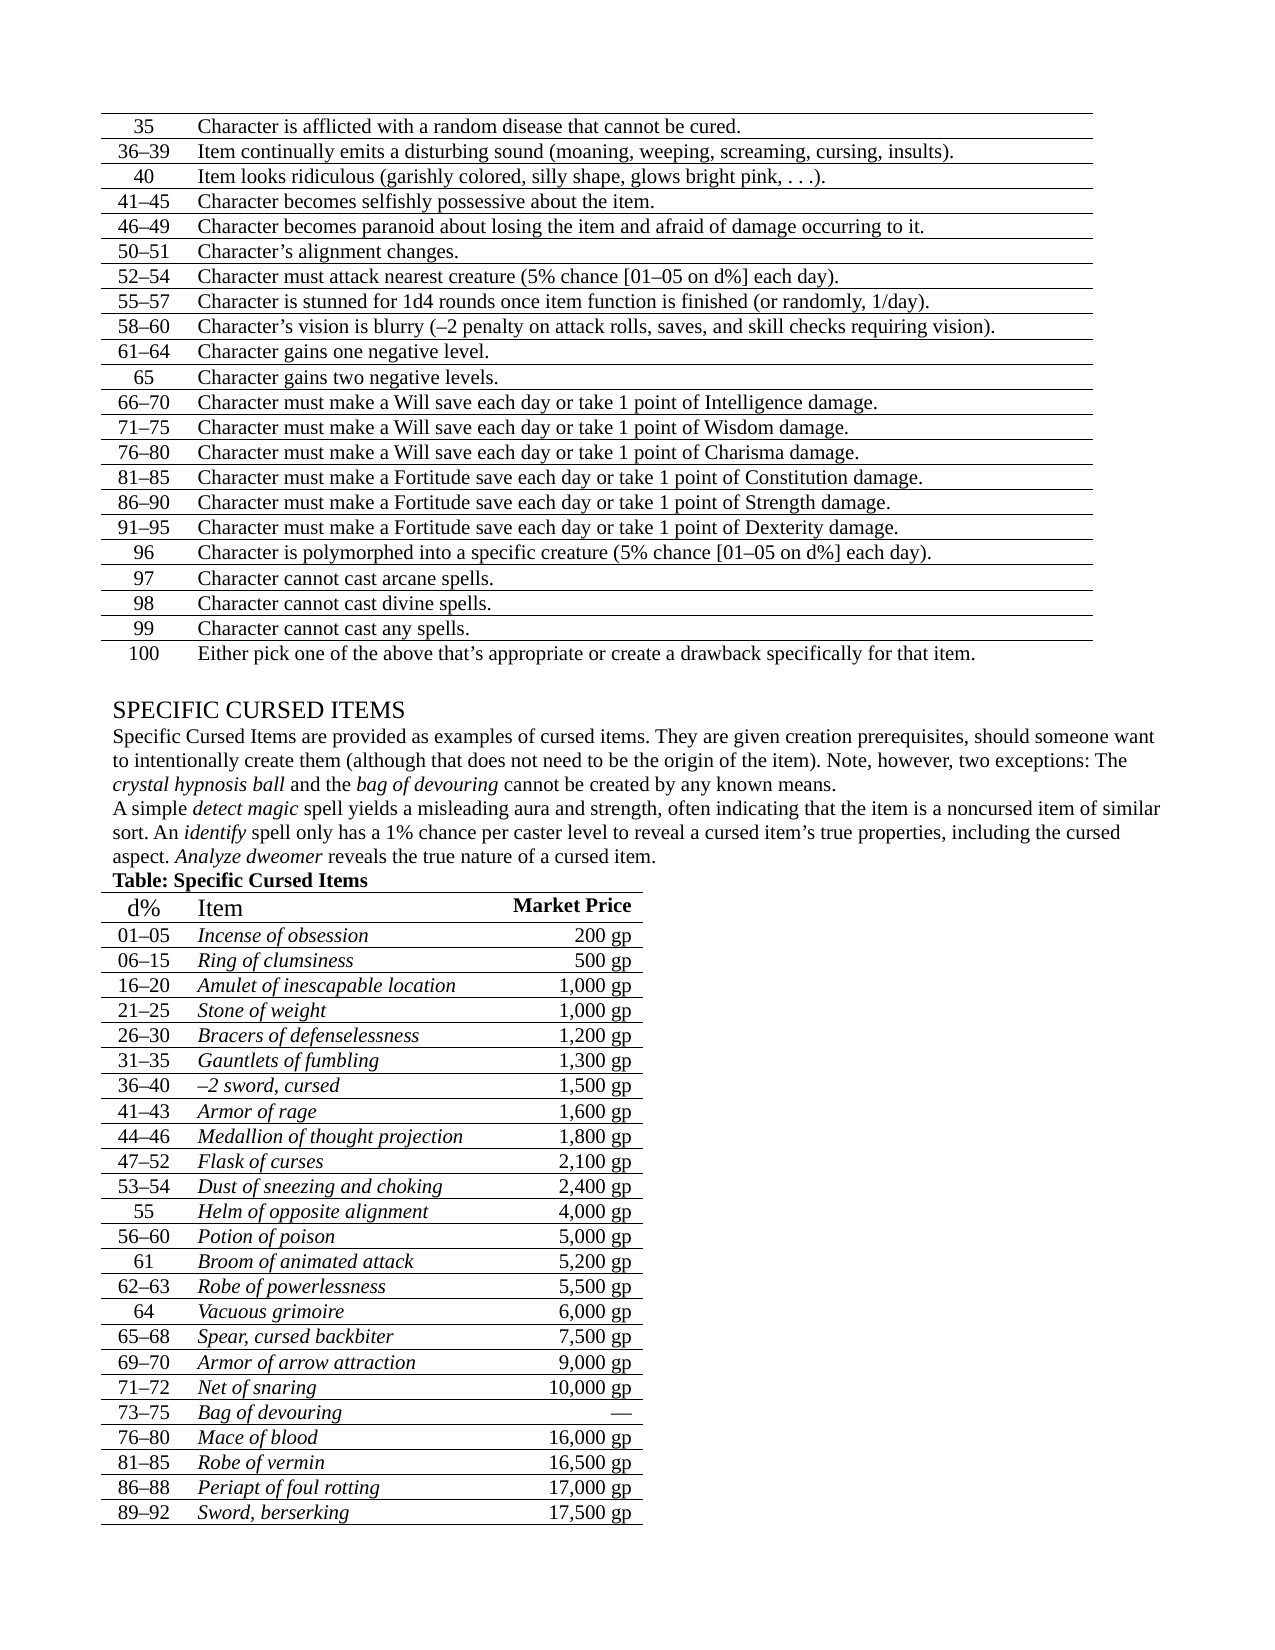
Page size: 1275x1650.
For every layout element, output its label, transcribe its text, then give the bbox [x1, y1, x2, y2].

table_cell d% [101, 893, 186, 922]
table_cell Character is afflicted with a random disease that cannot be cured. [186, 114, 1093, 138]
table_cell 2,100 gp [491, 1149, 643, 1173]
table_cell Character must make a Will save each day or take 1 point of Intelligence damage. [186, 390, 1093, 414]
table_cell Character must attack nearest creature (5% chance [01–05 on d%] each day). [186, 264, 1093, 288]
table_cell Character becomes paranoid about losing the item and afraid of damage occurring to it. [186, 214, 1093, 238]
table_cell Potion of poison [186, 1224, 491, 1248]
table_cell Amulet of inescapable location [186, 973, 491, 997]
table_cell Character must make a Fortitude save each day or take 1 point of Dexterity damage. [186, 515, 1093, 539]
table_cell Robe of powerlessness [186, 1274, 491, 1298]
table_cell 86–90 [101, 490, 186, 514]
table_cell 10,000 gp [491, 1375, 643, 1399]
table_cell 98 [101, 591, 186, 614]
table_cell 1,000 gp [491, 973, 643, 997]
table_cell 16–20 [101, 973, 186, 997]
table_cell 1,800 gp [491, 1124, 643, 1148]
table_cell Character must make a Will save each day or take 1 point of Charisma damage. [186, 440, 1093, 464]
table_cell 5,500 gp [491, 1274, 643, 1298]
table_cell 36–39 [101, 139, 186, 163]
table_cell 71–72 [101, 1375, 186, 1399]
table_cell Item [186, 893, 491, 922]
table_cell 06–15 [101, 948, 186, 972]
table_cell Helm of opposite alignment [186, 1199, 491, 1223]
table_cell 81–85 [101, 1450, 186, 1474]
table_cell 97 [101, 565, 186, 589]
table_cell Character cannot cast divine spells. [186, 591, 1093, 614]
table_cell 66–70 [101, 390, 186, 414]
table_cell 2,400 gp [491, 1174, 643, 1198]
table_cell 55–57 [101, 289, 186, 313]
table_cell 99 [101, 616, 186, 640]
table_cell Character must make a Fortitude save each day or take 1 point of Constitution damage. [186, 465, 1093, 489]
table_cell 76–80 [101, 1425, 186, 1449]
table_cell 41–43 [101, 1099, 186, 1123]
table_cell Character’s vision is blurry (–2 penalty on attack rolls, saves, and skill checks requiring vision). [186, 314, 1093, 338]
table_cell Character cannot cast arcane spells. [186, 565, 1093, 589]
table_cell 1,600 gp [491, 1099, 643, 1123]
table_cell Character is stunned for 1d4 rounds once item function is finished (or randomly, 1/day). [186, 289, 1093, 313]
table_cell 89–92 [101, 1500, 186, 1524]
table_cell Incense of obsession [186, 923, 491, 947]
table_cell Item continually emits a disturbing sound (moaning, weeping, screaming, cursing, insults). [186, 139, 1093, 163]
table_cell 86–88 [101, 1475, 186, 1499]
table_cell 4,000 gp [491, 1199, 643, 1223]
table_cell 17,500 gp [491, 1500, 643, 1524]
table_cell 69–70 [101, 1350, 186, 1374]
table_cell Bag of devouring [186, 1400, 491, 1424]
table_cell Stone of weight [186, 998, 491, 1022]
table_cell 500 gp [491, 948, 643, 972]
table_cell 58–60 [101, 314, 186, 338]
table_cell –2 sword, cursed [186, 1074, 491, 1097]
table_cell 96 [101, 540, 186, 564]
table_cell 91–95 [101, 515, 186, 539]
table_cell 73–75 [101, 1400, 186, 1424]
table_cell 50–51 [101, 239, 186, 263]
table_cell 35 [101, 114, 186, 138]
table_cell Periapt of foul rotting [186, 1475, 491, 1499]
table_cell Ring of clumsiness [186, 948, 491, 972]
table_cell 56–60 [101, 1224, 186, 1248]
table_cell — [491, 1400, 643, 1424]
table_cell 100 [101, 641, 186, 665]
table_cell Character gains one negative level. [186, 340, 1093, 363]
table_cell 53–54 [101, 1174, 186, 1198]
table_cell 7,500 gp [491, 1325, 643, 1348]
table_cell Character becomes selfishly possessive about the item. [186, 189, 1093, 213]
table_header Table: Specific Cursed Items [101, 868, 643, 892]
table_cell 1,200 gp [491, 1023, 643, 1047]
table_cell 5,200 gp [491, 1249, 643, 1273]
table_cell 71–75 [101, 415, 186, 439]
table_cell 6,000 gp [491, 1299, 643, 1323]
table_cell Mace of blood [186, 1425, 491, 1449]
table_cell 52–54 [101, 264, 186, 288]
table_cell Robe of vermin [186, 1450, 491, 1474]
table_cell 47–52 [101, 1149, 186, 1173]
table_cell 9,000 gp [491, 1350, 643, 1374]
table_cell 81–85 [101, 465, 186, 489]
table_cell Market Price [491, 893, 643, 922]
table_cell Character’s alignment changes. [186, 239, 1093, 263]
table_cell Armor of arrow attraction [186, 1350, 491, 1374]
table_cell 46–49 [101, 214, 186, 238]
table_cell Either pick one of the above that’s appropriate or create a drawback specifically for that item. [186, 641, 1093, 665]
table_cell Dust of sneezing and choking [186, 1174, 491, 1198]
table_cell Character gains two negative levels. [186, 365, 1093, 389]
table_cell Broom of animated attack [186, 1249, 491, 1273]
table_cell Gauntlets of fumbling [186, 1048, 491, 1072]
table_cell 55 [101, 1199, 186, 1223]
table_cell 62–63 [101, 1274, 186, 1298]
table_cell 64 [101, 1299, 186, 1323]
table_cell 16,500 gp [491, 1450, 643, 1474]
table_cell 16,000 gp [491, 1425, 643, 1449]
table_cell 65 [101, 365, 186, 389]
table_cell 61–64 [101, 340, 186, 363]
table_cell Character must make a Fortitude save each day or take 1 point of Strength damage. [186, 490, 1093, 514]
table_cell 65–68 [101, 1325, 186, 1348]
table_cell 1,300 gp [491, 1048, 643, 1072]
table_cell Flask of curses [186, 1149, 491, 1173]
table_cell 36–40 [101, 1074, 186, 1097]
table_cell 44–46 [101, 1124, 186, 1148]
table_cell Spear, cursed backbiter [186, 1325, 491, 1348]
table_cell Medallion of thought projection [186, 1124, 491, 1148]
text A simple detect magic spell yields a misleading aura and strength, often indicating that the item is a noncursed item of similar sort. An identify spell only has a 1% chance per caster level to reveal a cursed item’s true properties, including the cursed aspect. Analyze dweomer reveals the true nature of a cursed item. [112, 796, 1162, 868]
table_cell 41–45 [101, 189, 186, 213]
table_cell 76–80 [101, 440, 186, 464]
table_cell 31–35 [101, 1048, 186, 1072]
table_cell Sword, berserking [186, 1500, 491, 1524]
table_cell Vacuous grimoire [186, 1299, 491, 1323]
table_cell Character cannot cast any spells. [186, 616, 1093, 640]
table_cell 01–05 [101, 923, 186, 947]
table_cell 61 [101, 1249, 186, 1273]
table_cell Character is polymorphed into a specific creature (5% chance [01–05 on d%] each day). [186, 540, 1093, 564]
table_cell 40 [101, 164, 186, 188]
table_cell 1,500 gp [491, 1074, 643, 1097]
table_cell 26–30 [101, 1023, 186, 1047]
table_cell 21–25 [101, 998, 186, 1022]
table_cell Armor of rage [186, 1099, 491, 1123]
table_cell Net of snaring [186, 1375, 491, 1399]
table_cell 200 gp [491, 923, 643, 947]
table_cell Item looks ridiculous (garishly colored, silly shape, glows bright pink, . . .). [186, 164, 1093, 188]
table_cell Bracers of defenselessness [186, 1023, 491, 1047]
table_cell 1,000 gp [491, 998, 643, 1022]
table_cell 5,000 gp [491, 1224, 643, 1248]
text Specific Cursed Items are provided as examples of cursed items. They are given creation prerequisites, should someone want to intentionally create them (although that does not need to be the origin of the item). Note, however, two exceptions: The crystal hypnosis ball and the bag of devouring cannot be created by any known means. [112, 723, 1162, 796]
table_cell Character must make a Will save each day or take 1 point of Wisdom damage. [186, 415, 1093, 439]
text SPECIFIC CURSED ITEMS [112, 695, 1162, 723]
table_cell 17,000 gp [491, 1475, 643, 1499]
